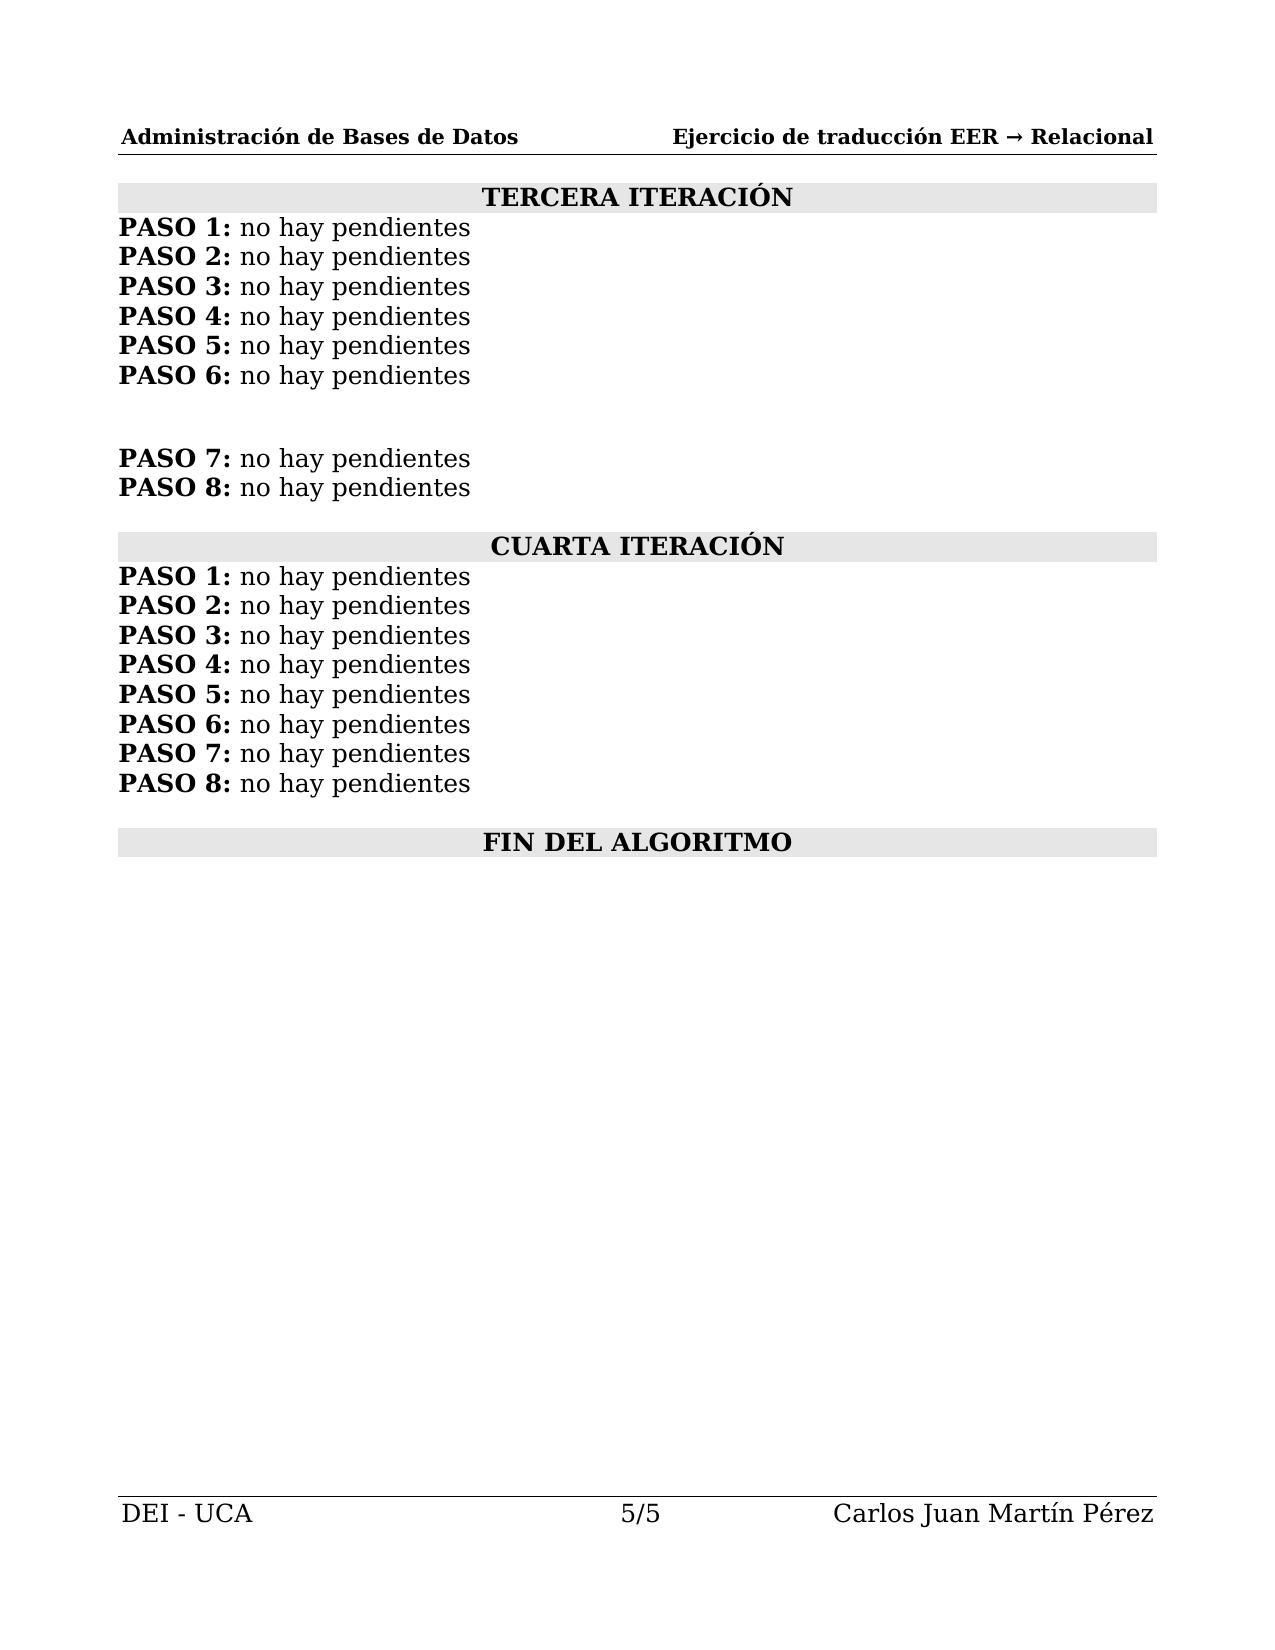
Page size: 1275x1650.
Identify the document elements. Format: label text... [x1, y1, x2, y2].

text PASO 3: no hay pendientes [118, 272, 1157, 301]
text PASO 4: no hay pendientes [118, 301, 1157, 331]
text TERCERA ITERACIÓN [118, 183, 1157, 213]
text PASO 6: no hay pendientes [118, 709, 1157, 739]
text PASO 3: no hay pendientes [118, 621, 1157, 650]
text PASO 7: no hay pendientes [118, 739, 1157, 769]
text PASO 1: no hay pendientes [118, 213, 1157, 242]
text CUARTA ITERACIÓN [118, 532, 1157, 562]
text PASO 1: no hay pendientes [118, 562, 1157, 591]
text PASO 2: no hay pendientes [118, 591, 1157, 621]
text PASO 2: no hay pendientes [118, 242, 1157, 272]
text PASO 8: no hay pendientes [118, 769, 1157, 798]
text PASO 4: no hay pendientes [118, 650, 1157, 680]
text PASO 8: no hay pendientes [118, 473, 1157, 503]
text PASO 5: no hay pendientes [118, 331, 1157, 361]
text PASO 7: no hay pendientes [118, 444, 1157, 473]
text PASO 6: no hay pendientes [118, 361, 1157, 390]
text FIN DEL ALGORITMO [118, 828, 1157, 857]
text PASO 5: no hay pendientes [118, 680, 1157, 709]
